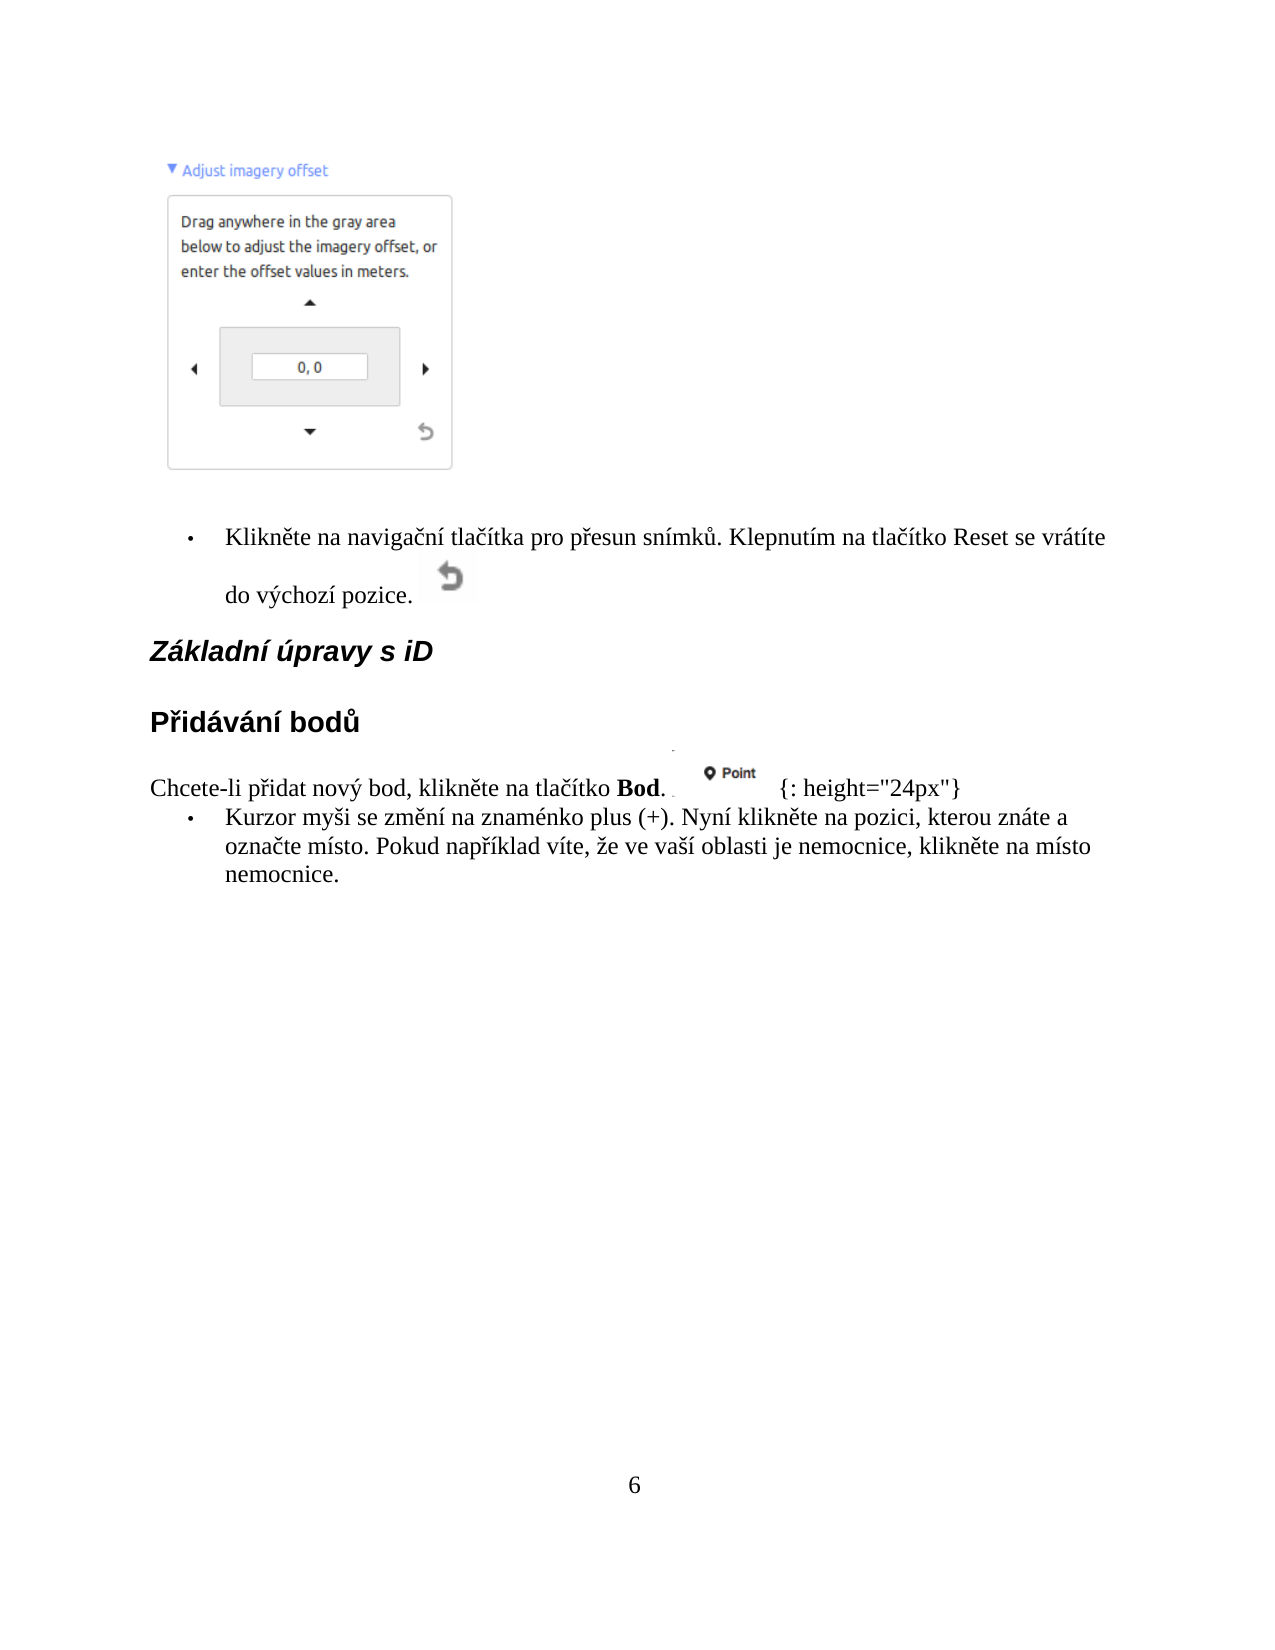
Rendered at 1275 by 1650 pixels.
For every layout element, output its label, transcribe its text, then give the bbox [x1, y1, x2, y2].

subtitle Základní úpravy s iD [150, 633, 1125, 667]
text [150, 150, 1125, 513]
picture [419, 551, 478, 604]
subtitle Přidávání bodů [150, 704, 1125, 738]
picture [150, 150, 470, 485]
text Chcete-li přidat nový bod, klikněte na tlačítko Bod. {: height="24px"} [150, 751, 1125, 802]
list Kurzor myši se změní na znaménko plus (+). Nyní klikněte na pozici, kterou znáte a označte místo. Pokud například víte, že ve vaší oblasti je nemocnice, klikněte na místo nemocnice. [187, 802, 1125, 888]
list Klikněte na navigační tlačítka pro přesun snímků. Klepnutím na tlačítko Reset se vrátíte do výchozí pozice. [187, 522, 1125, 608]
picture [672, 750, 778, 797]
